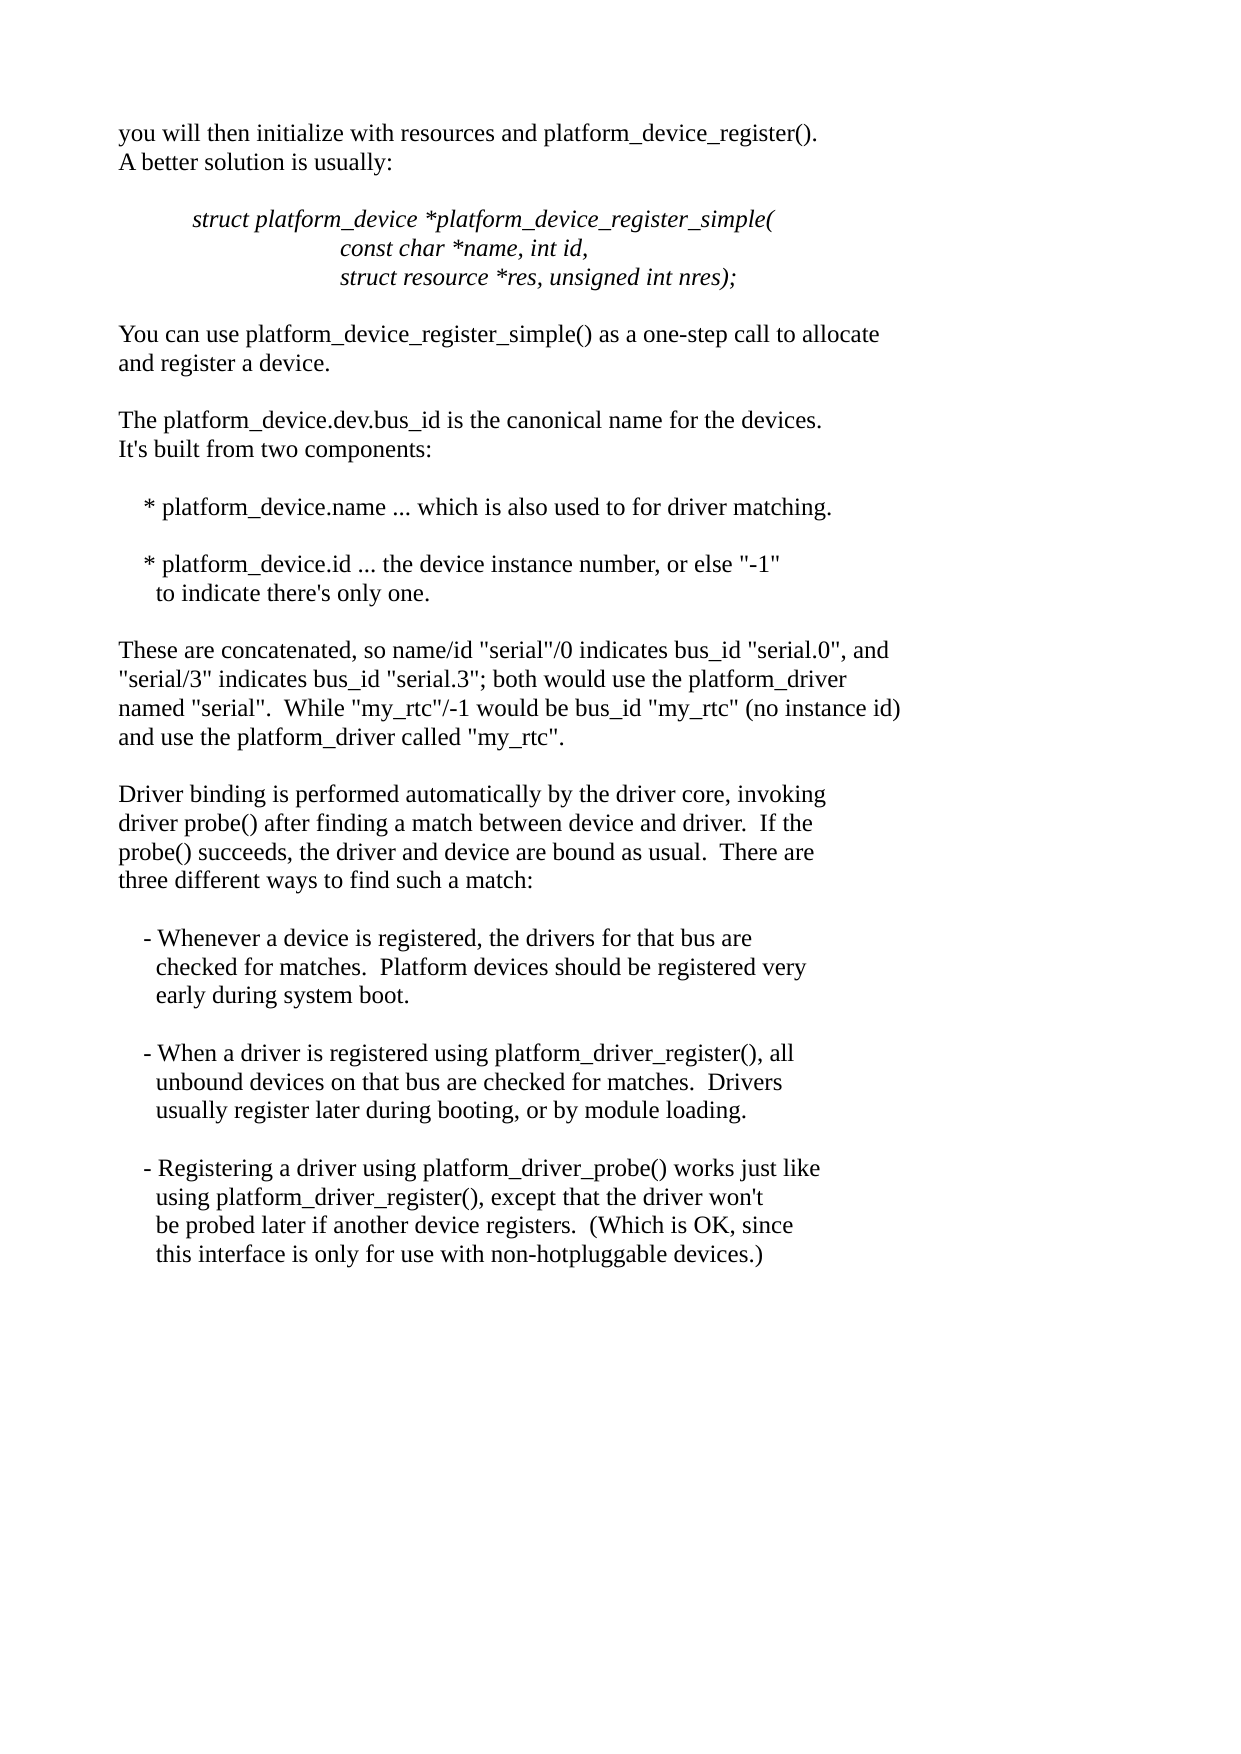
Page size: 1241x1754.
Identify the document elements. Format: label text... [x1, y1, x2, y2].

text It's built from two components: [118, 434, 1122, 463]
text - Whenever a device is registered, the drivers for that bus are [118, 923, 1122, 952]
text struct platform_device *platform_device_register_simple( [118, 204, 1122, 233]
text probe() succeeds, the driver and device are bound as usual. There are [118, 837, 1122, 866]
text The platform_device.dev.bus_id is the canonical name for the devices. [118, 406, 1122, 434]
text using platform_driver_register(), except that the driver won't [118, 1182, 1122, 1211]
text const char *name, int id, [118, 233, 1122, 262]
text * platform_device.name ... which is also used to for driver matching. [118, 492, 1122, 521]
text struct resource *res, unsigned int nres); [118, 262, 1122, 291]
text and register a device. [118, 348, 1122, 377]
text These are concatenated, so name/id "serial"/0 indicates bus_id "serial.0", and [118, 636, 1122, 664]
text early during system boot. [118, 981, 1122, 1009]
text unbound devices on that bus are checked for matches. Drivers [118, 1067, 1122, 1096]
text - When a driver is registered using platform_driver_register(), all [118, 1038, 1122, 1067]
text * platform_device.id ... the device instance number, or else "-1" [118, 549, 1122, 578]
text this interface is only for use with non-hotpluggable devices.) [118, 1239, 1122, 1268]
text usually register later during booting, or by module loading. [118, 1096, 1122, 1124]
text and use the platform_driver called "my_rtc". [118, 722, 1122, 751]
text Driver binding is performed automatically by the driver core, invoking [118, 779, 1122, 808]
text - Registering a driver using platform_driver_probe() works just like [118, 1153, 1122, 1182]
text three different ways to find such a match: [118, 866, 1122, 894]
text you will then initialize with resources and platform_device_register(). [118, 118, 1122, 147]
text driver probe() after finding a match between device and driver. If the [118, 808, 1122, 837]
text A better solution is usually: [118, 147, 1122, 176]
text You can use platform_device_register_simple() as a one-step call to allocate [118, 319, 1122, 348]
text to indicate there's only one. [118, 578, 1122, 607]
text named "serial". While "my_rtc"/-1 would be bus_id "my_rtc" (no instance id) [118, 693, 1122, 722]
text be probed later if another device registers. (Which is OK, since [118, 1211, 1122, 1239]
text "serial/3" indicates bus_id "serial.3"; both would use the platform_driver [118, 664, 1122, 693]
text checked for matches. Platform devices should be registered very [118, 952, 1122, 981]
